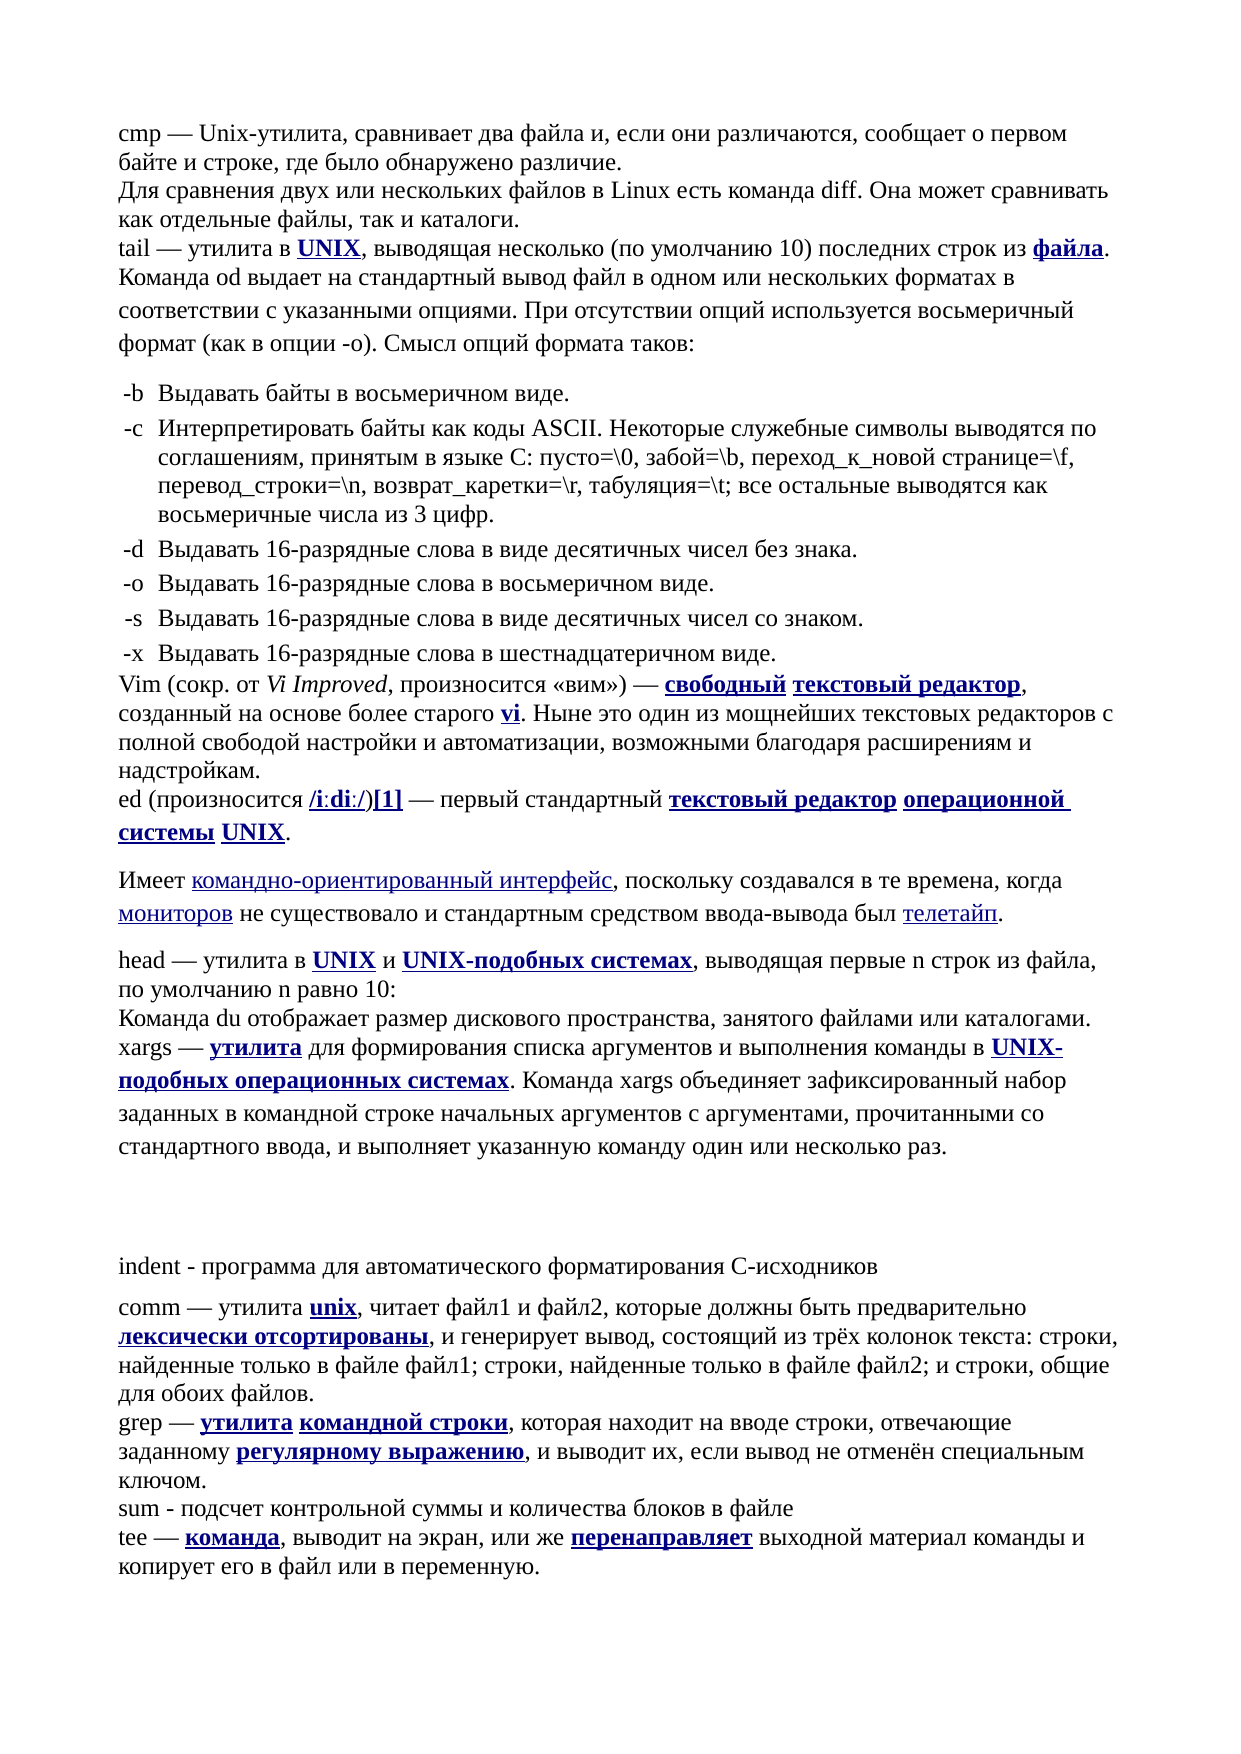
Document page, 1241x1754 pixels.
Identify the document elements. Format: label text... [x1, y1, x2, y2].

text head — утилита в UNIX и UNIX-подобных системах, выводящая первые n строк из файла, по умолчанию n равно 10: [118, 946, 1122, 1003]
text xargs — утилита для формирования списка аргументов и выполнения команды в UNIX-подобных операционных системах. Команда xargs объединяет зафиксированный набор заданных в командной строке начальных аргументов с аргументами, прочитанными со стандартного ввода, и выполняет указанную команду один или несколько раз. [118, 1032, 1122, 1159]
text sum - подсчет контрольной суммы и количества блоков в файле [118, 1493, 1122, 1522]
table_cell -o [118, 566, 155, 600]
text Команда du отображает размер дискового пространства, занятого файлами или каталогами. [118, 1003, 1122, 1032]
table_cell Выдавать 16-разрядные слова в виде десятичных чисел со знаком. [155, 600, 1122, 635]
table_header Выдавать байты в восьмеричном виде. [155, 376, 1122, 410]
table_cell Выдавать 16-разрядные слова в восьмеричном виде. [155, 566, 1122, 600]
table_cell -x [118, 635, 155, 669]
table_cell Выдавать 16-разрядные слова в шестнадцатеричном виде. [155, 635, 1122, 669]
text comm — утилита unix, читает файл1 и файл2, которые должны быть предварительно лексически отсортированы, и генерирует вывод, состоящий из трёх колонок текста: строки, найденные только в файле файл1; строки, найденные только в файле файл2; и строки, общие для обоих файлов. [118, 1292, 1122, 1407]
table_cell Выдавать 16-разрядные слова в виде десятичных чисел без знака. [155, 531, 1122, 566]
table_cell -d [118, 531, 155, 566]
text Команда od выдает на стандартный вывод файл в одном или нескольких форматах в соответствии с указанными опциями. При отсутствии опций используется восьмеричный формат (как в опции -o). Смысл опций формата таков: [118, 262, 1122, 357]
subtitle indent - программа для автоматического форматирования C-исходников [118, 1251, 1122, 1280]
text cmp — Unix-утилита, сравнивает два файла и, если они различаются, сообщает о первом байте и строке, где было обнаружено различие. [118, 118, 1122, 176]
text tail — утилита в UNIX, выводящая несколько (по умолчанию 10) последних строк из файла. [118, 233, 1122, 262]
table_header -b [118, 376, 155, 410]
table_cell -s [118, 600, 155, 635]
text tee — команда, выводит на экран, или же перенаправляет выходной материал команды и копирует его в файл или в переменную. [118, 1522, 1122, 1580]
text grep — утилита командной строки, которая находит на вводе строки, отвечающие заданному регулярному выражению, и выводит их, если вывод не отменён специальным ключом. [118, 1407, 1122, 1493]
table_cell Интерпретировать байты как коды ASCII. Некоторые служебные символы выводятся по соглашениям, принятым в языке C: пусто=\0, забой=\b, переход_к_новой странице=\f, перевод_строки=\n, возврат_каретки=\r, табуляция=\t; все остальные выводятся как восьмеричные числа из 3 цифр. [155, 410, 1122, 531]
text Для сравнения двух или нескольких файлов в Linux есть команда diff. Она может сравнивать как отдельные файлы, так и каталоги. [118, 176, 1122, 233]
text ed (произносится /iːdiː/)[1] — первый стандартный текстовый редактор операционной системы UNIX. [118, 784, 1122, 846]
text Vim (сокр. от Vi Improved, произносится «вим») — свободный текстовый редактор, созданный на основе более старого vi. Ныне это один из мощнейших текстовых редакторов с полной свободой настройки и автоматизации, возможными благодаря расширениям и надстройкам. [118, 669, 1122, 784]
text Имеет командно-ориентированный интерфейс, поскольку создавался в те времена, когда мониторов не существовало и стандартным средством ввода-вывода был телетайп. [118, 865, 1122, 927]
table_cell -c [118, 410, 155, 531]
